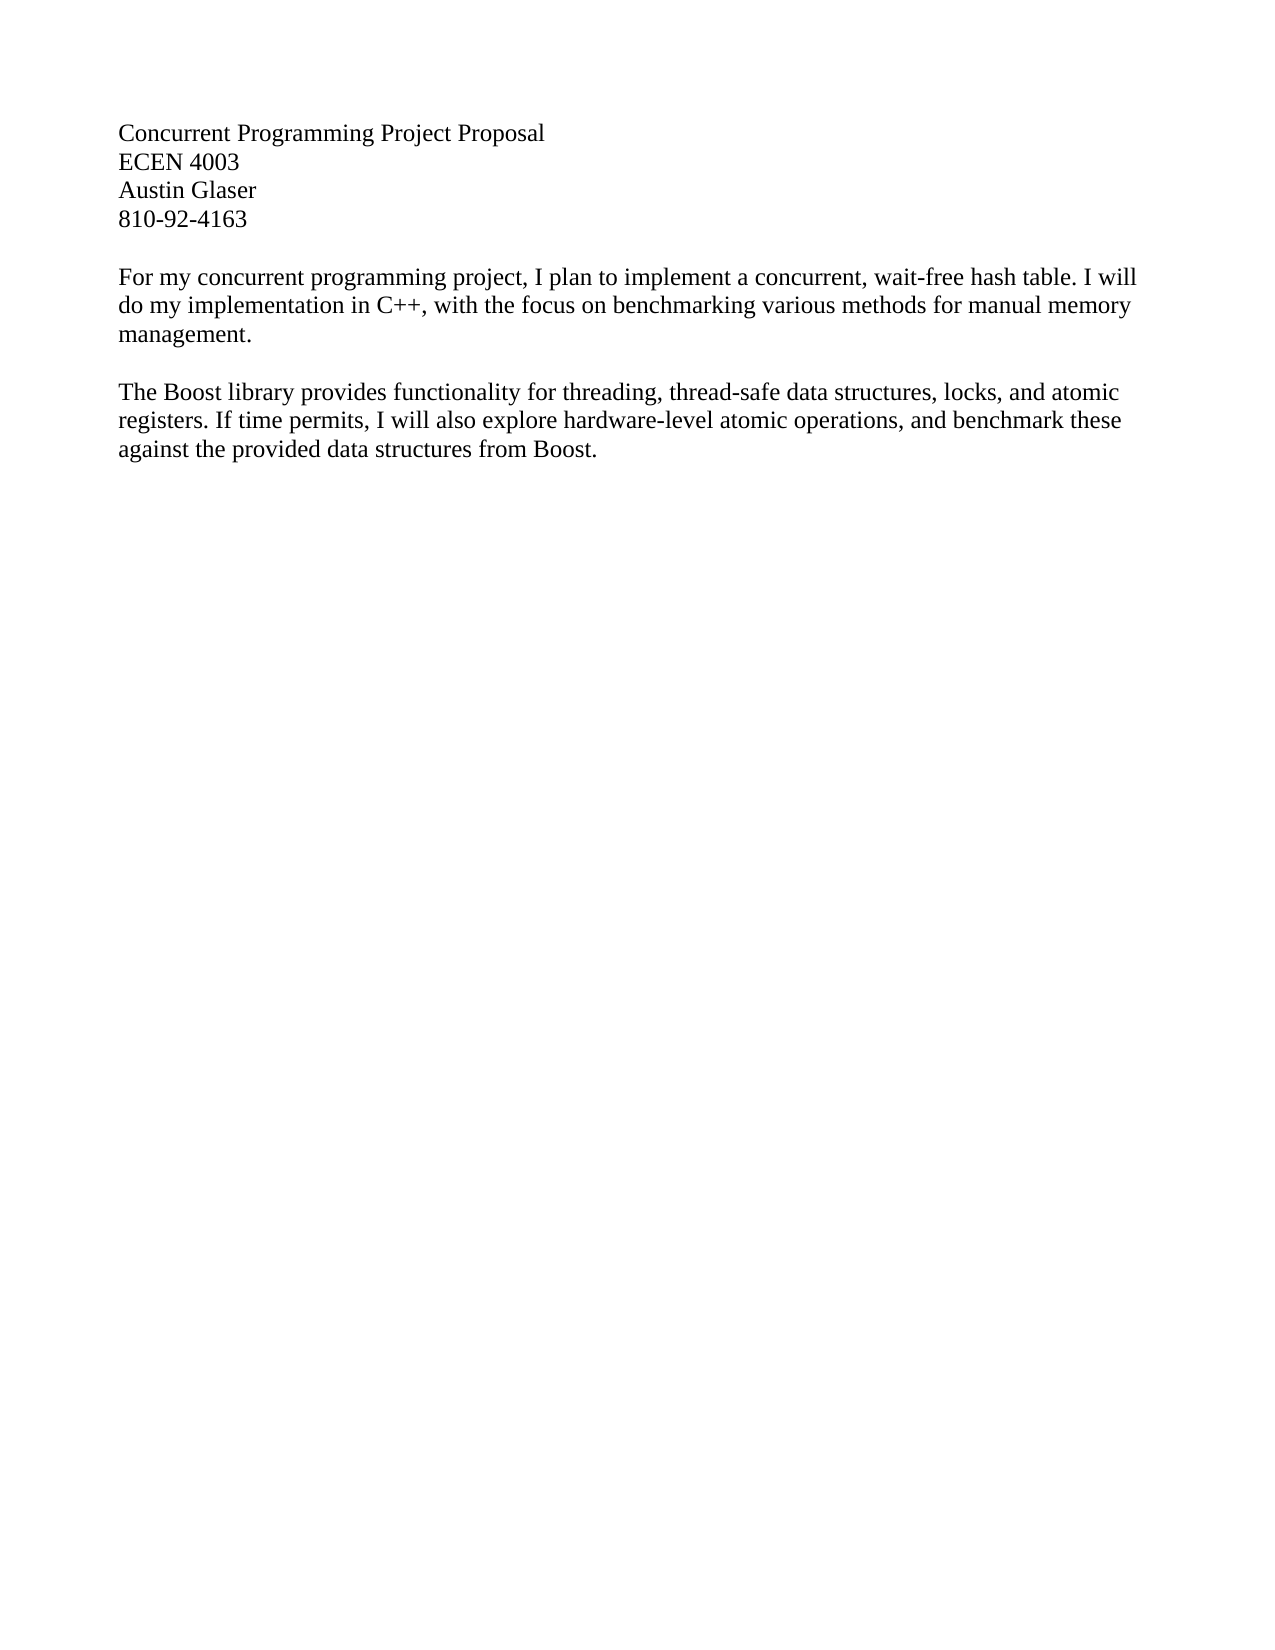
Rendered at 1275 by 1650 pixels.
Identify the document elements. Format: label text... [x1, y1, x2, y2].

text The Boost library provides functionality for threading, thread-safe data structures, locks, and atomic registers. If time permits, I will also explore hardware-level atomic operations, and benchmark these against the provided data structures from Boost. [118, 377, 1157, 463]
text ECEN 4003 [118, 147, 1157, 176]
text Concurrent Programming Project Proposal [118, 118, 1157, 147]
text For my concurrent programming project, I plan to implement a concurrent, wait-free hash table. I will do my implementation in C++, with the focus on benchmarking various methods for manual memory management. [118, 262, 1157, 348]
text Austin Glaser [118, 176, 1157, 204]
text 810-92-4163 [118, 204, 1157, 233]
